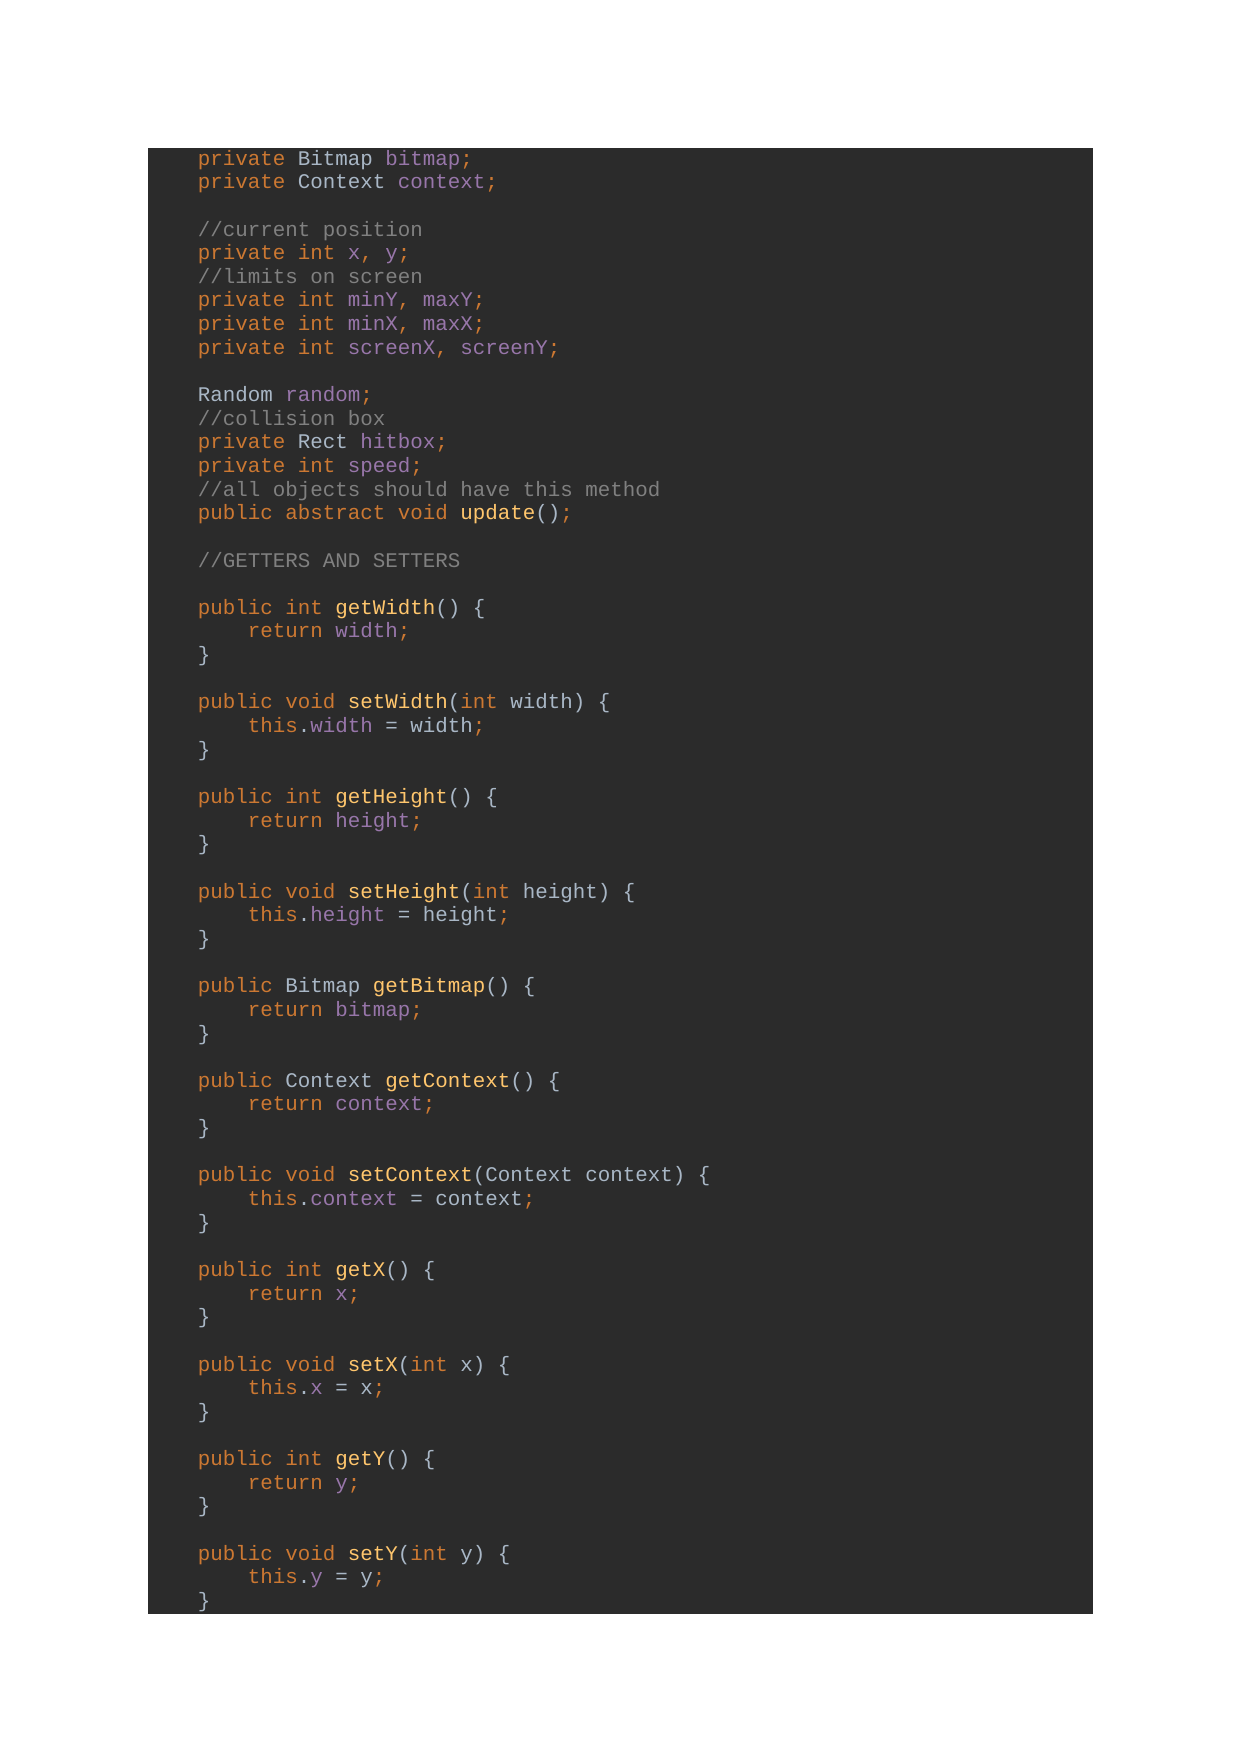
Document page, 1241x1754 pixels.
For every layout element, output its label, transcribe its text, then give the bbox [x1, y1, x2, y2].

text private Bitmap bitmap; private Context context; //current position private int x, y; //limits on screen private int minY, maxY; private int minX, maxX; private int screenX, screenY; Random random; //collision box private Rect hitbox; private int speed; //all objects should have this method public abstract void update(); //GETTERS AND SETTERS public int getWidth() { return width; } public void setWidth(int width) { this.width = width; } public int getHeight() { return height; } public void setHeight(int height) { this.height = height; } public Bitmap getBitmap() { return bitmap; } public Context getContext() { return context; } public void setContext(Context context) { this.context = context; } public int getX() { return x; } public void setX(int x) { this.x = x; } public int getY() { return y; } public void setY(int y) { this.y = y; } [148, 148, 1093, 1614]
